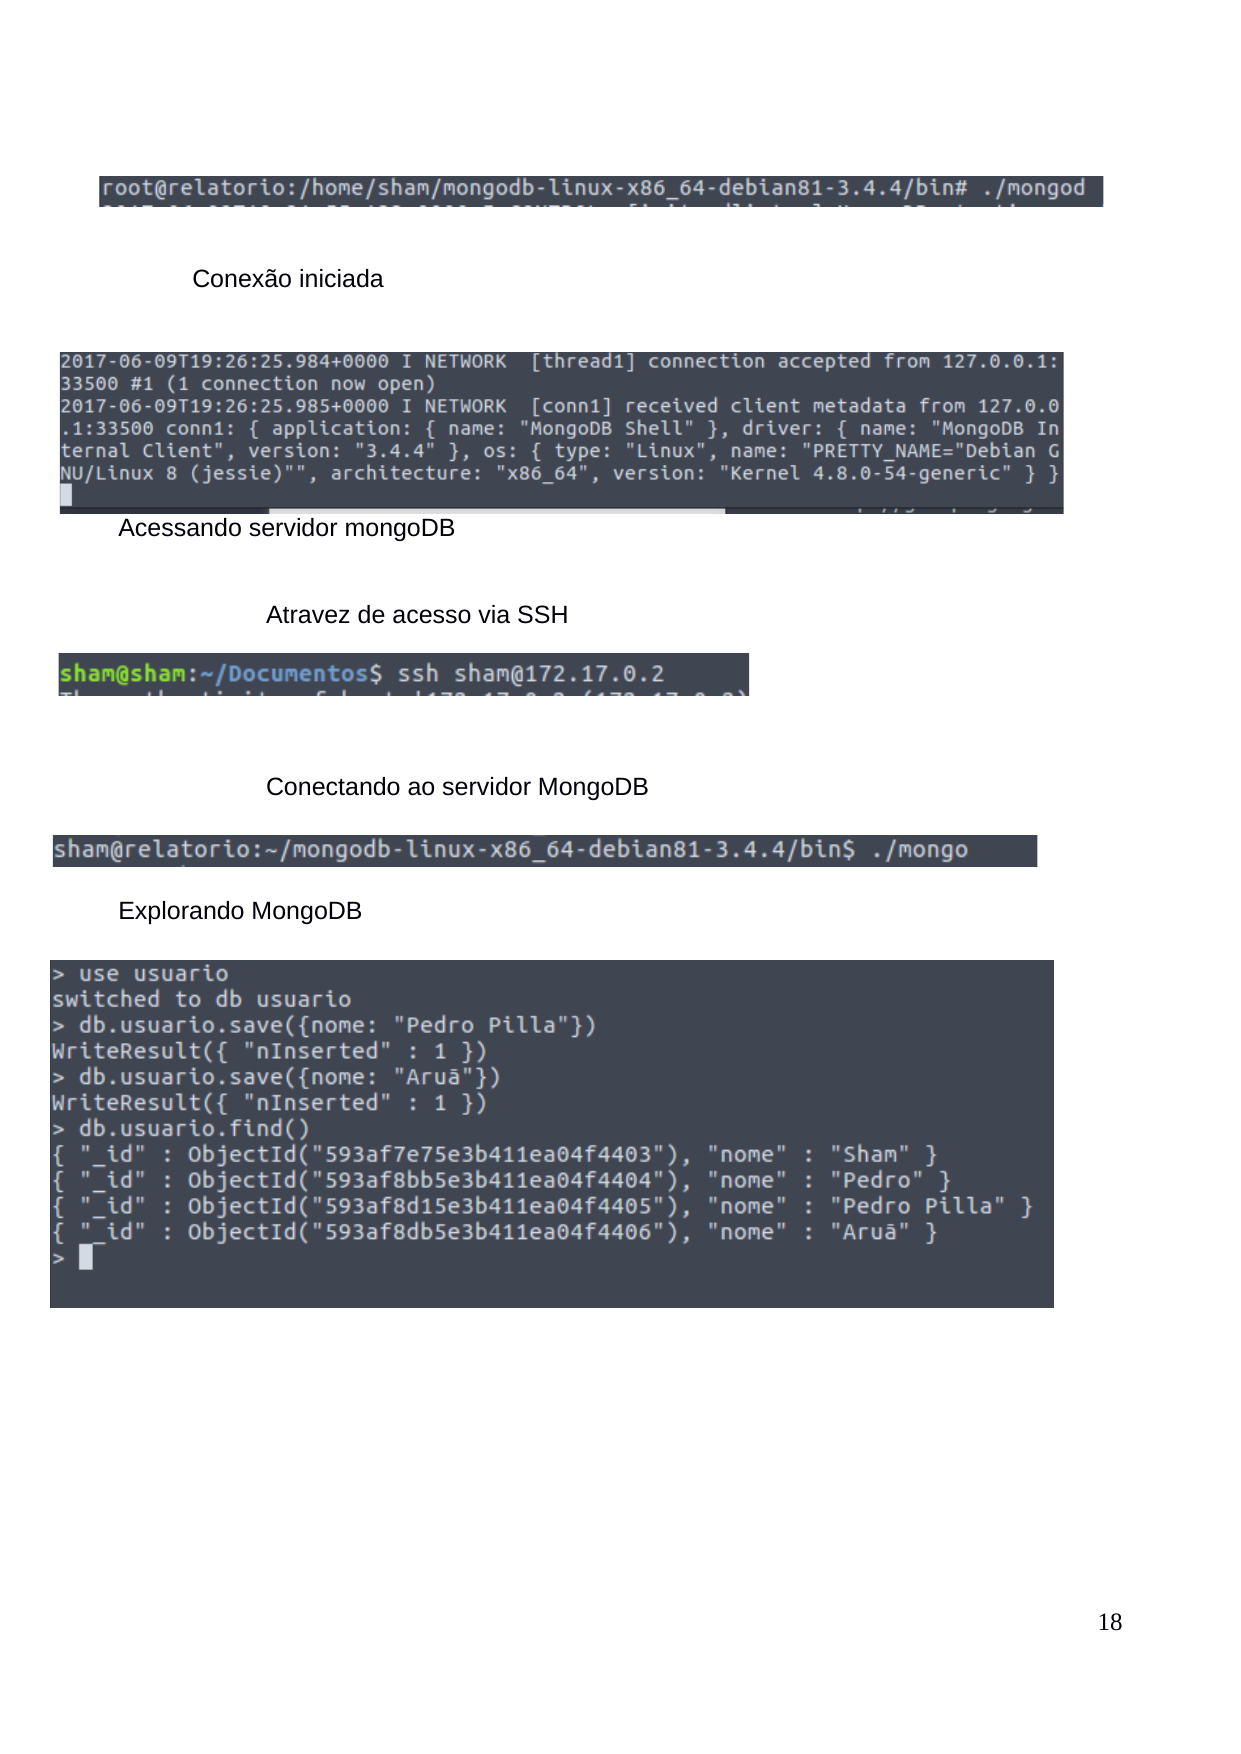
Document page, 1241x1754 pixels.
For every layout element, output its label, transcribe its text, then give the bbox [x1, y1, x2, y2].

picture [99, 176, 1104, 207]
picture [59, 352, 1064, 514]
picture [52, 835, 1038, 867]
text Explorando MongoDB [118, 858, 1122, 924]
picture [58, 653, 750, 696]
picture [50, 960, 1054, 1308]
text Acessando servidor mongoDB [118, 394, 1122, 542]
text Conectando ao servidor MongoDB [118, 772, 1122, 801]
text Conexão iniciada [118, 264, 1122, 293]
text Atravez de acesso via SSH [118, 600, 1122, 628]
